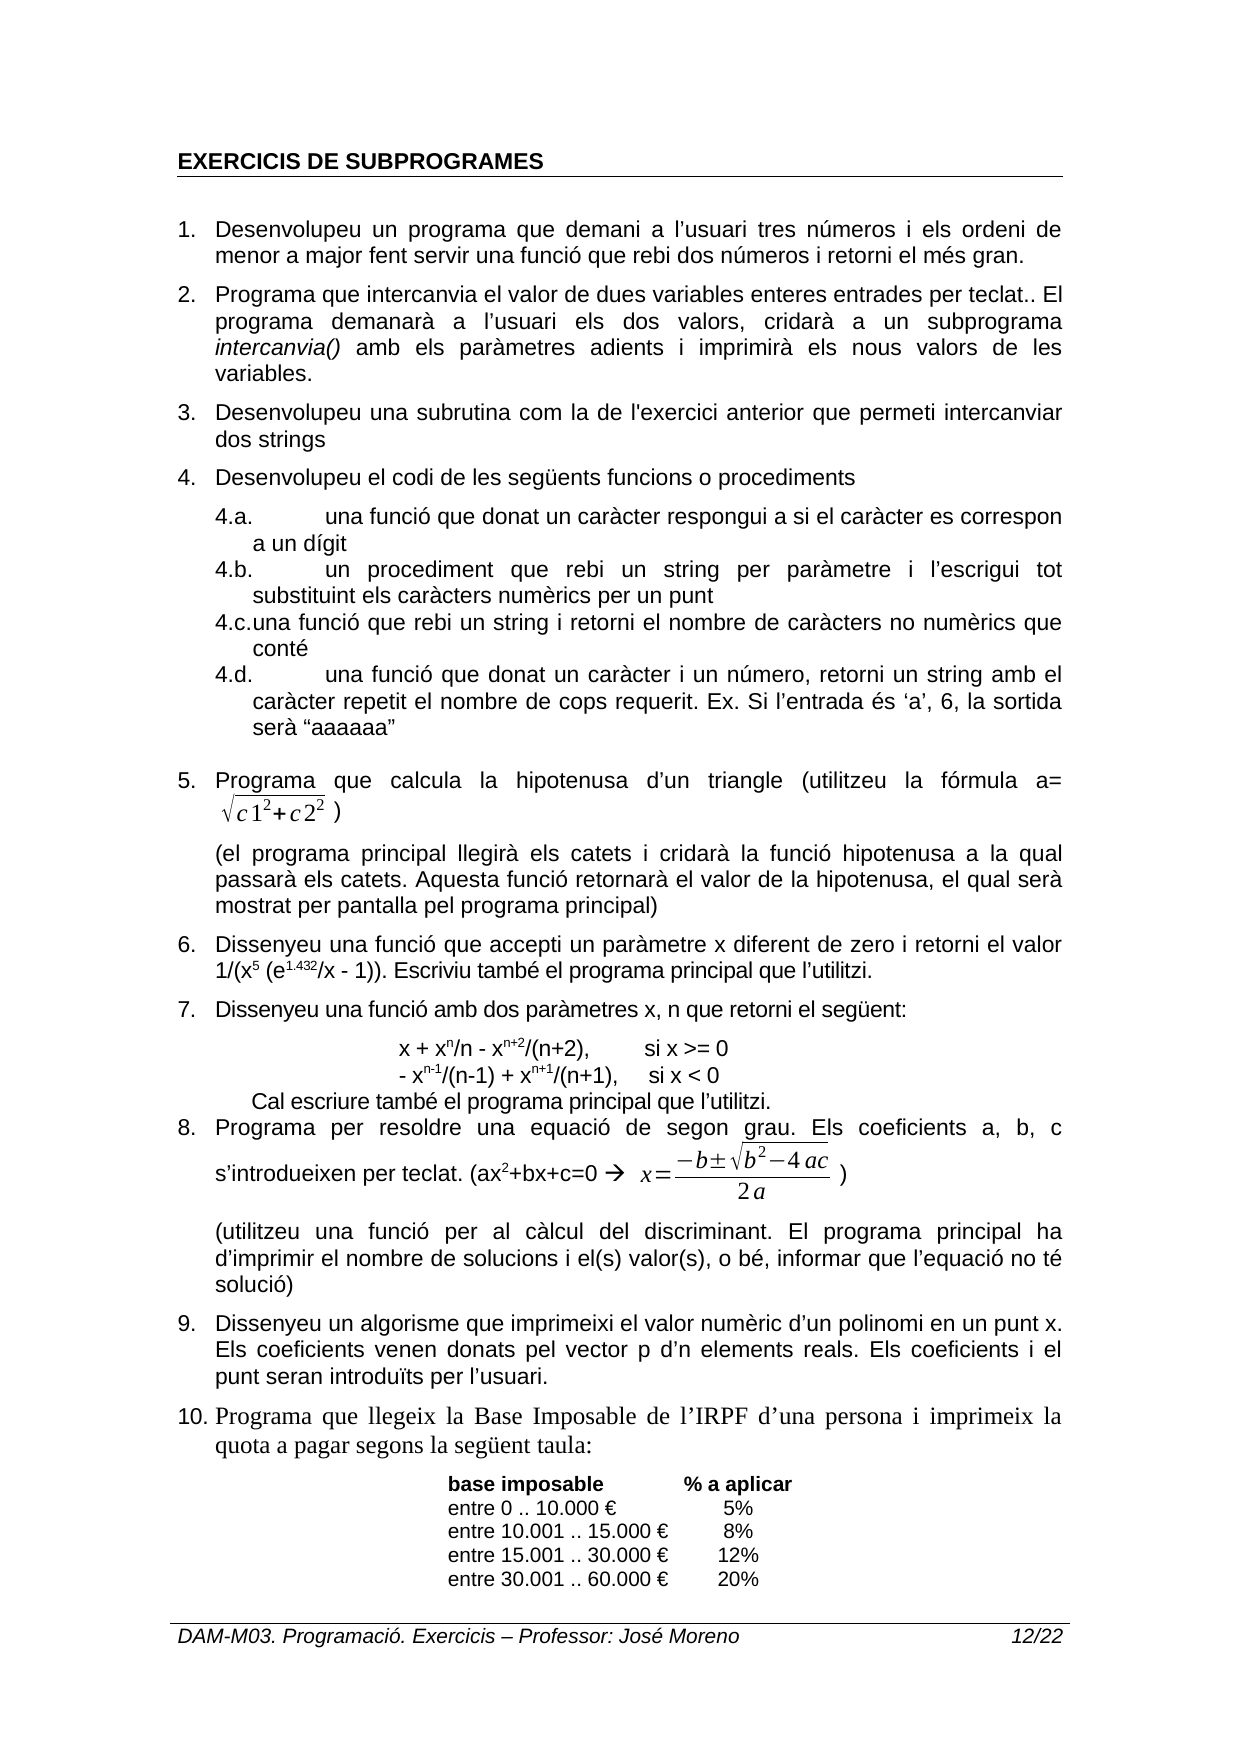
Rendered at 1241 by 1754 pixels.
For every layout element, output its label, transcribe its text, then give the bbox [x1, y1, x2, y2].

text Cal escriure també el programa principal que l’utilitzi. [177, 1088, 1063, 1114]
list Desenvolupeu el codi de les següents funcions o procediments [177, 464, 1063, 491]
list Programa que intercanvia el valor de dues variables enteres entrades per teclat.. El programa demanarà a l’usuari els dos valors, cridarà a un subprograma intercanvia() amb els paràmetres adients i imprimirà els nous valors de les variables. [177, 281, 1063, 387]
list Desenvolupeu una subrutina com la de l'exercici anterior que permeti intercanviar dos strings [177, 399, 1063, 452]
text (utilitzeu una funció per al càlcul del discriminant. El programa principal ha d’imprimir el nombre de solucions i el(s) valor(s), o bé, informar que l’equació no té solució) [215, 1218, 1063, 1297]
table_cell 8% [676, 1519, 800, 1543]
table_header % a aplicar [676, 1471, 800, 1495]
table_cell entre 30.001 .. 60.000 € [440, 1567, 676, 1591]
table_cell entre 15.001 .. 30.000 € [440, 1543, 676, 1567]
table_cell entre 0 .. 10.000 € [440, 1495, 676, 1519]
text x + xn/n - xn+2/(n+2), si x >= 0 [177, 1035, 1063, 1062]
list Programa que llegeix la Base Imposable de l’IRPF d’una persona i imprimeix la quota a pagar segons la següent taula: [177, 1401, 1063, 1459]
table_cell entre 10.001 .. 15.000 € [440, 1519, 676, 1543]
list Dissenyeu una funció que accepti un paràmetre x diferent de zero i retorni el valor 1/(x5 (e1.432/x - 1)). Escriviu també el programa principal que l’utilitzi. [177, 931, 1063, 984]
list un procediment que rebi un string per paràmetre i l’escrigui tot substituint els caràcters numèrics per un punt [215, 556, 1063, 609]
table_cell 12% [676, 1543, 800, 1567]
list Dissenyeu un algorisme que imprimeixi el valor numèric d’un polinomi en un punt x. Els coeficients venen donats pel vector p d’n elements reals. Els coeficients i el punt seran introduïts per l’usuari. [177, 1310, 1063, 1389]
list Dissenyeu una funció amb dos paràmetres x, n que retorni el següent: [177, 996, 1063, 1023]
list una funció que donat un caràcter i un número, retorni un string amb el caràcter repetit el nombre de cops requerit. Ex. Si l’entrada és ‘a’, 6, la sortida serà “aaaaaa” [215, 661, 1063, 740]
list una funció que donat un caràcter respongui a si el caràcter es correspon a un dígit [215, 503, 1063, 556]
subtitle EXERCICIS DE SUBPROGRAMES [177, 148, 1063, 176]
list Programa per resoldre una equació de segon grau. Els coeficients a, b, c s’introdueixen per teclat. (ax2+bx+c=0  ) [177, 1114, 1063, 1206]
list una funció que rebi un string i retorni el nombre de caràcters no numèrics que conté [215, 609, 1063, 661]
table_cell 5% [676, 1495, 800, 1519]
table_header base imposable [440, 1471, 676, 1495]
list Desenvolupeu un programa que demani a l’usuari tres números i els ordeni de menor a major fent servir una funció que rebi dos números i retorni el més gran. [177, 216, 1063, 269]
list Programa que calcula la hipotenusa d’un triangle (utilitzeu la fórmula a= ) [177, 767, 1063, 827]
text (el programa principal llegirà els catets i cridarà la funció hipotenusa a la qual passarà els catets. Aquesta funció retornarà el valor de la hipotenusa, el qual serà mostrat per pantalla pel programa principal) [215, 839, 1063, 919]
table_cell 20% [676, 1567, 800, 1591]
text - xn-1/(n-1) + xn+1/(n+1), si x < 0 [177, 1062, 1063, 1088]
